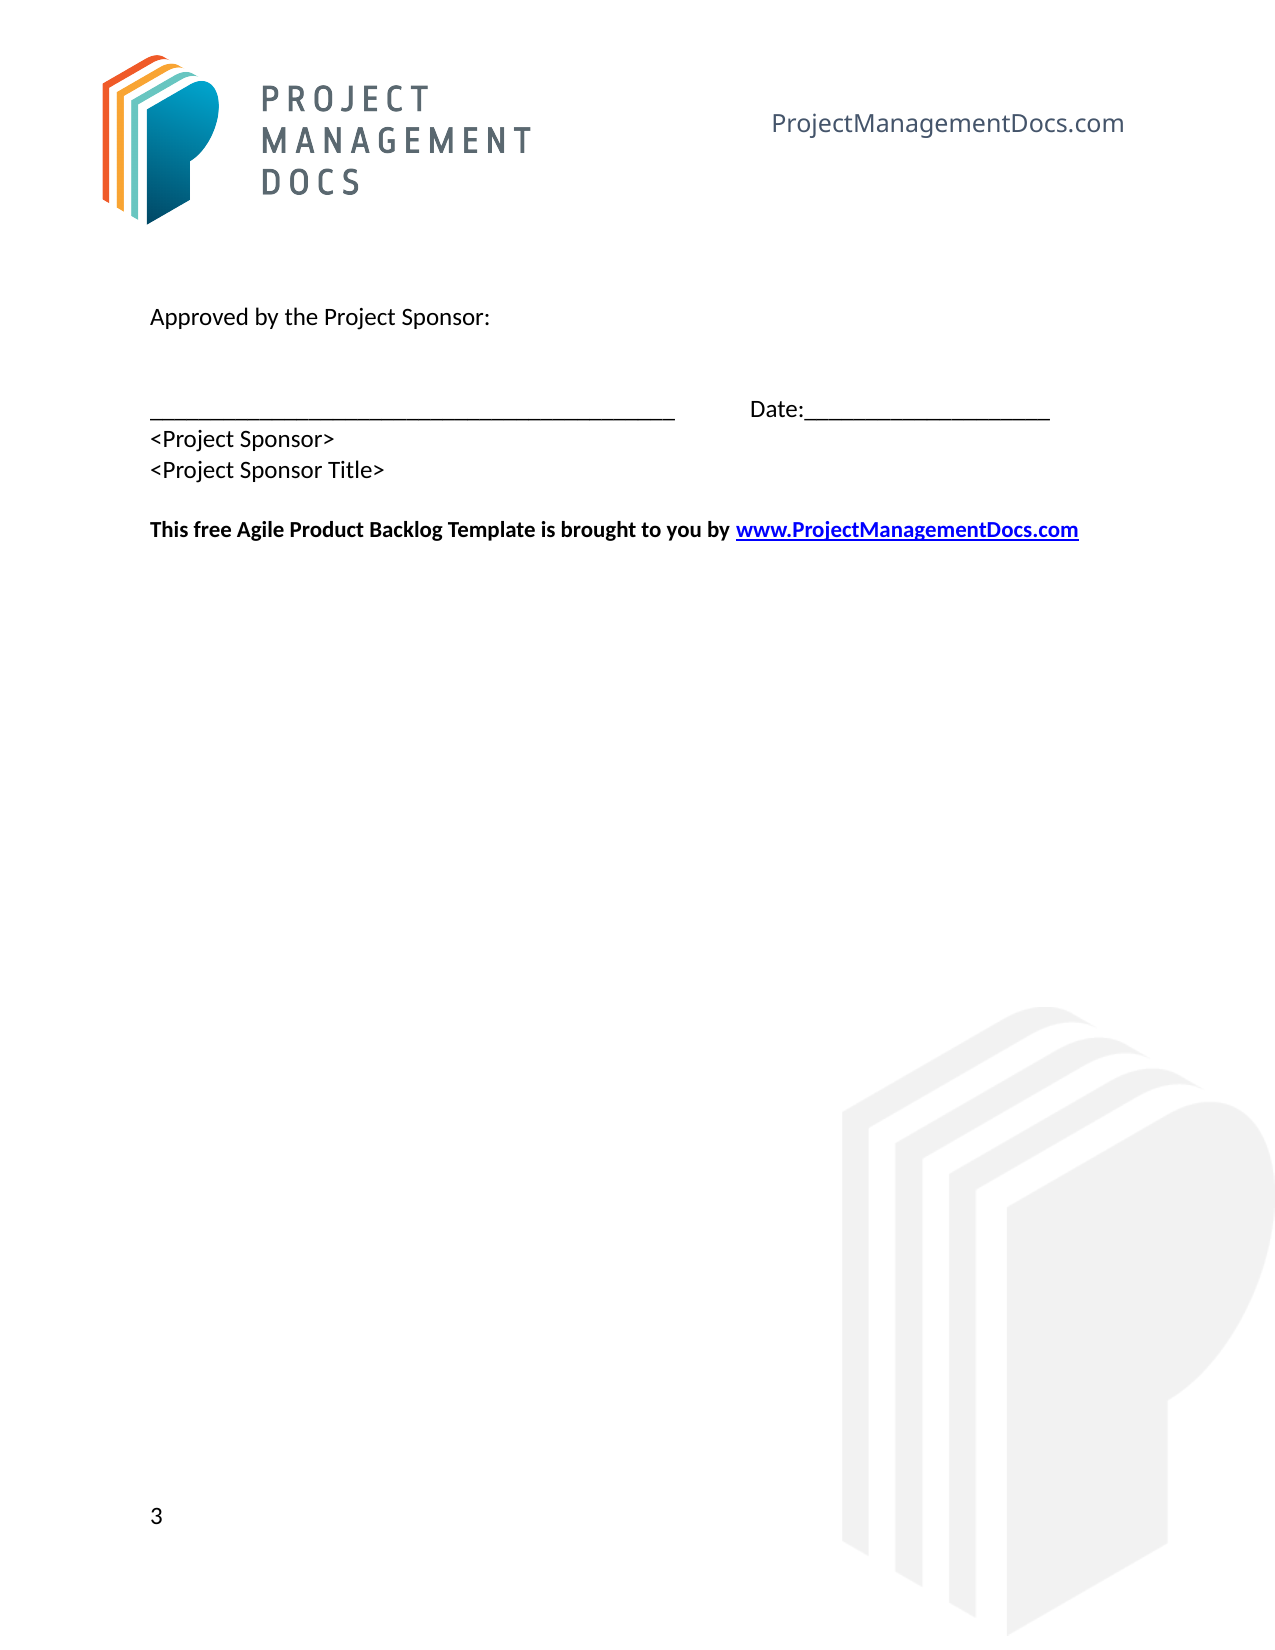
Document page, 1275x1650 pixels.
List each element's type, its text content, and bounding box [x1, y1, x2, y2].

text <Project Sponsor Title> [150, 454, 1125, 484]
text Date: [150, 393, 1125, 423]
text <Project Sponsor> [150, 423, 1125, 454]
text Approved by the Project Sponsor: [150, 301, 1125, 332]
subtitle This free Agile Product Backlog Template is brought to you by www.ProjectManagementDocs.com [150, 515, 1125, 543]
